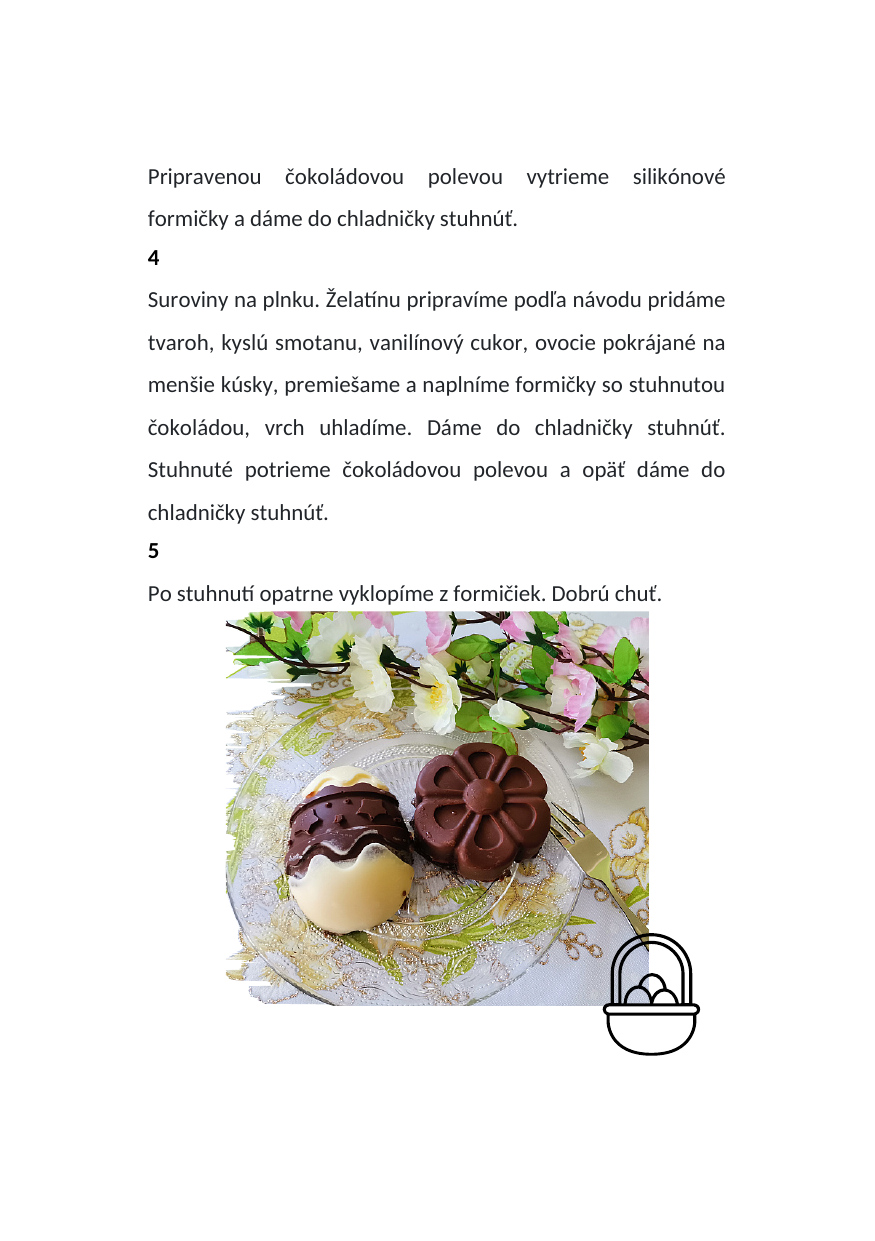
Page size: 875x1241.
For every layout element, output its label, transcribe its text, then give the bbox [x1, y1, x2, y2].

text Po stuhnutí opatrne vyklopíme z formičiek. Dobrú chuť. [148, 564, 726, 607]
text Suroviny na plnku. Želatínu pripravíme podľa návodu pridáme tvaroh, kyslú smotanu, vanilínový cukor, ovocie pokrájané na menšie kúsky, premiešame a naplníme formičky so stuhnutou čokoládou, vrch uhladíme. Dáme do chladničky stuhnúť. Stuhnuté potrieme čokoládovou polevou a opäť dáme do chladničky stuhnúť. [148, 271, 726, 526]
text 4 [148, 243, 726, 271]
text Pripravenou čokoládovou polevou vytrieme silikónové formičky a dáme do chladničky stuhnúť. [148, 148, 726, 233]
text 5 [148, 536, 726, 564]
